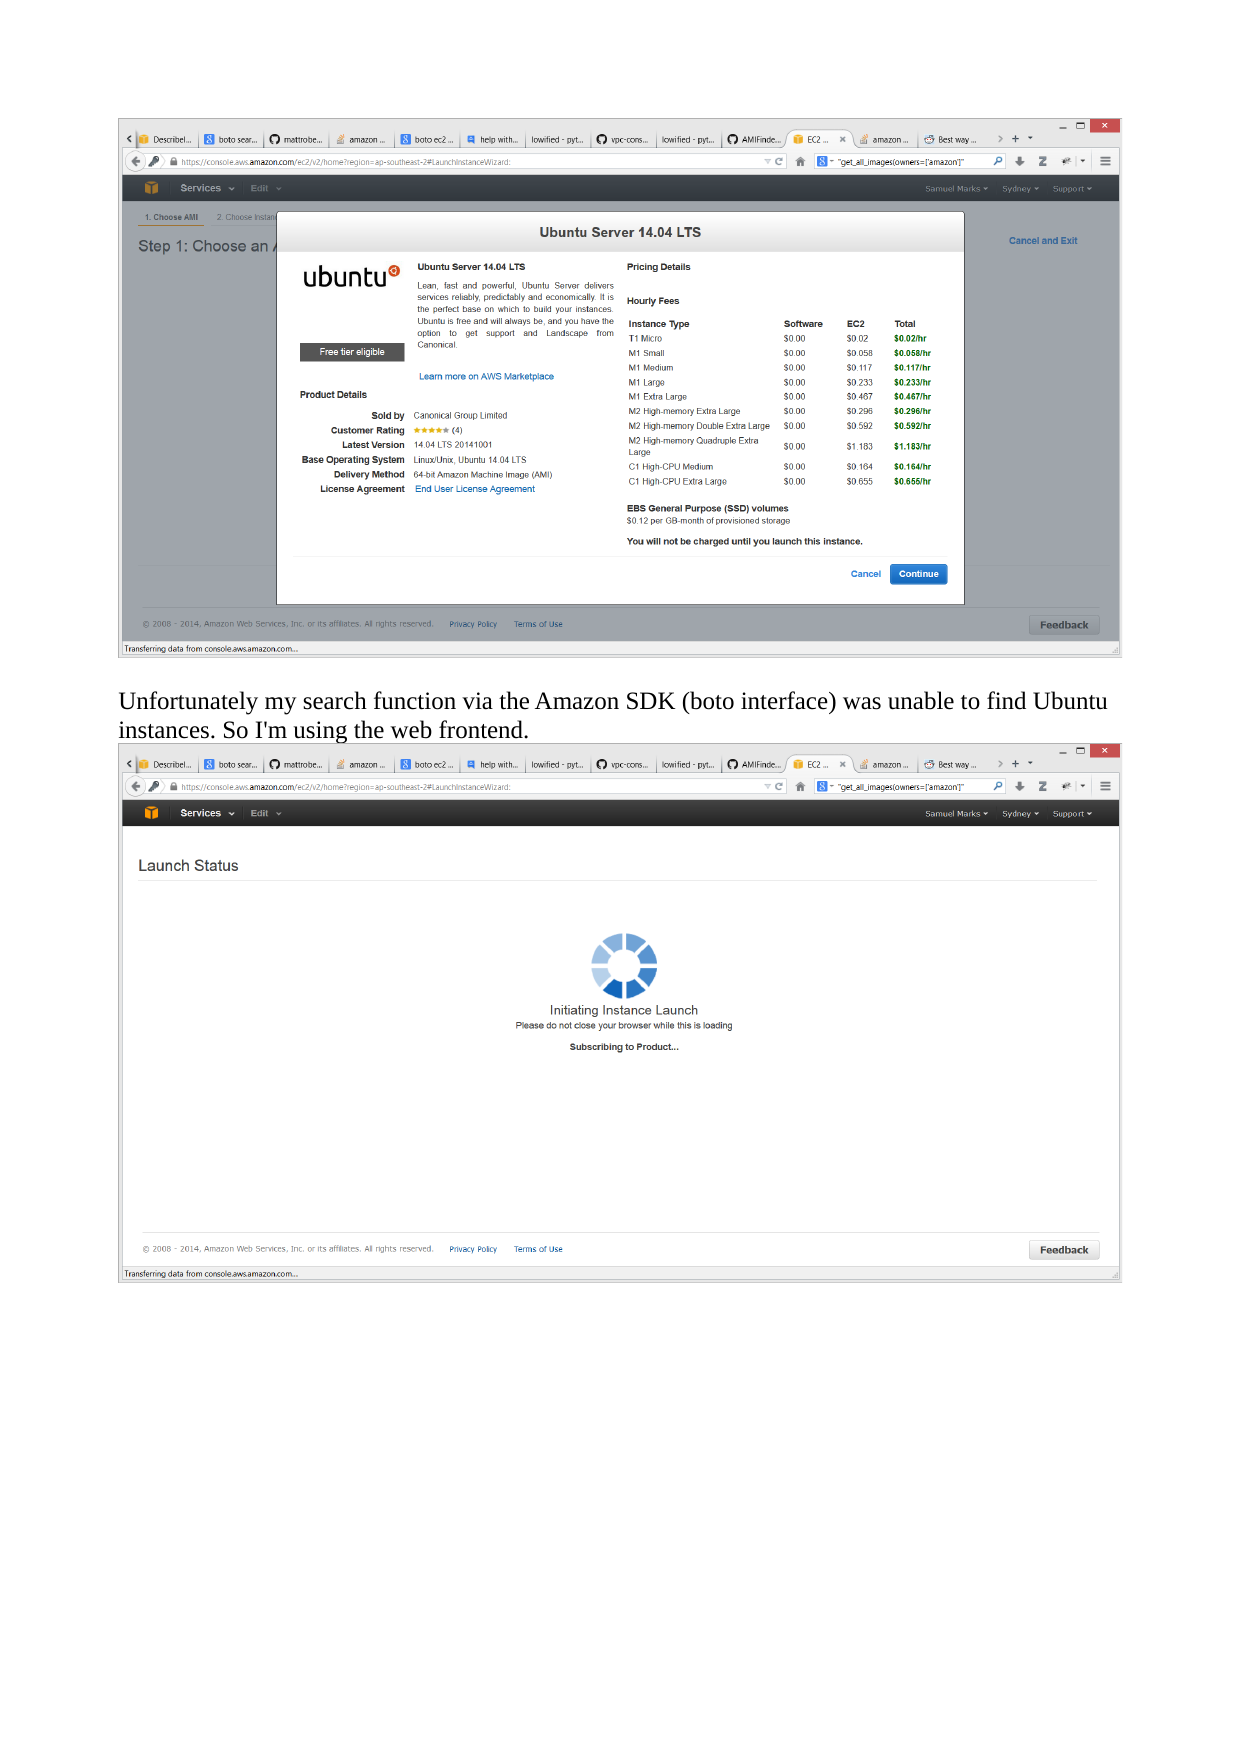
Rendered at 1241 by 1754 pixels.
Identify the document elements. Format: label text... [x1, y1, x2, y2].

picture [118, 743, 1123, 1283]
text Unfortunately my search function via the Amazon SDK (boto interface) was unable to find Ubuntu instances. So I'm using the web frontend. [118, 686, 1122, 743]
picture [118, 118, 1123, 658]
